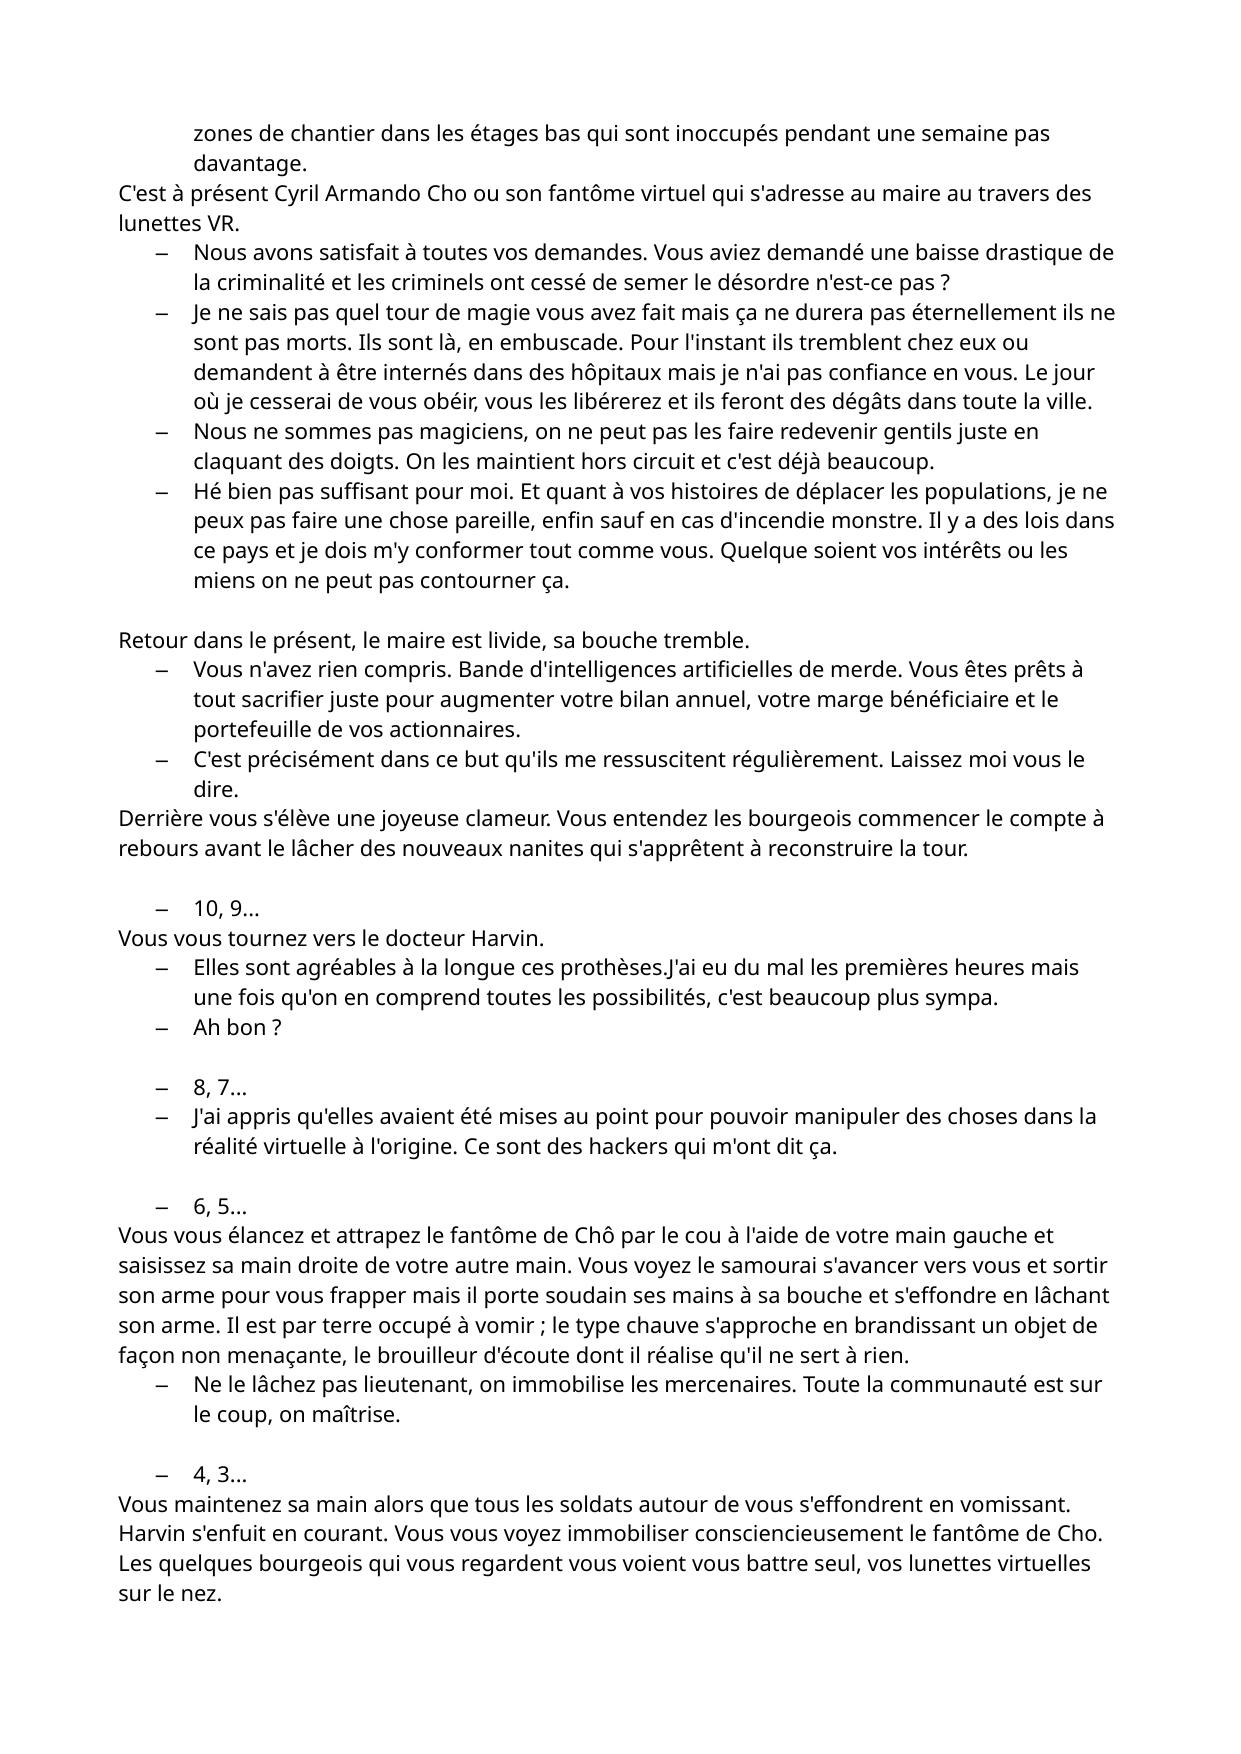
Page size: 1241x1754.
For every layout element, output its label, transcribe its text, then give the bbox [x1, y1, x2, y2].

list 4, 3... [156, 1459, 1122, 1488]
text Vous vous tournez vers le docteur Harvin. [118, 922, 1122, 952]
list Nous avons satisfait à toutes vos demandes. Vous aviez demandé une baisse drastique de la criminalité et les criminels ont cessé de semer le désordre n'est-ce pas ? [156, 237, 1122, 297]
text C'est à présent Cyril Armando Cho ou son fantôme virtuel qui s'adresse au maire au travers des lunettes VR. [118, 178, 1122, 237]
list Hé bien pas suffisant pour moi. Et quant à vos histoires de déplacer les populations, je ne peux pas faire une chose pareille, enfin sauf en cas d'incendie monstre. Il y a des lois dans ce pays et je dois m'y conformer tout comme vous. Quelque soient vos intérêts ou les miens on ne peut pas contourner ça. [156, 476, 1122, 595]
list Ne le lâchez pas lieutenant, on immobilise les mercenaires. Toute la communauté est sur le coup, on maîtrise. [156, 1369, 1122, 1429]
text Retour dans le présent, le maire est livide, sa bouche tremble. [118, 624, 1122, 654]
list Nous ne sommes pas magiciens, on ne peut pas les faire redevenir gentils juste en claquant des doigts. On les maintient hors circuit et c'est déjà beaucoup. [156, 416, 1122, 476]
text Vous maintenez sa main alors que tous les soldats autour de vous s'effondrent en vomissant. Harvin s'enfuit en courant. Vous vous voyez immobiliser consciencieusement le fantôme de Cho. Les quelques bourgeois qui vous regardent vous voient vous battre seul, vos lunettes virtuelles sur le nez. [118, 1488, 1122, 1608]
list Je ne sais pas quel tour de magie vous avez fait mais ça ne durera pas éternellement ils ne sont pas morts. Ils sont là, en embuscade. Pour l'instant ils tremblent chez eux ou demandent à être internés dans des hôpitaux mais je n'ai pas confiance en vous. Le jour où je cesserai de vous obéir, vous les libérerez et ils feront des dégâts dans toute la ville. [156, 297, 1122, 416]
text Derrière vous s'élève une joyeuse clameur. Vous entendez les bourgeois commencer le compte à rebours avant le lâcher des nouveaux nanites qui s'apprêtent à reconstruire la tour. [118, 803, 1122, 863]
list Elles sont agréables à la longue ces prothèses.J'ai eu du mal les premières heures mais une fois qu'on en comprend toutes les possibilités, c'est beaucoup plus sympa. [156, 952, 1122, 1012]
text Vous vous élancez et attrapez le fantôme de Chô par le cou à l'aide de votre main gauche et saisissez sa main droite de votre autre main. Vous voyez le samourai s'avancer vers vous et sortir son arme pour vous frapper mais il porte soudain ses mains à sa bouche et s'effondre en lâchant son arme. Il est par terre occupé à vomir ; le type chauve s'approche en brandissant un objet de façon non menaçante, le brouilleur d'écoute dont il réalise qu'il ne sert à rien. [118, 1220, 1122, 1369]
list Vous n'avez rien compris. Bande d'intelligences artificielles de merde. Vous êtes prêts à tout sacrifier juste pour augmenter votre bilan annuel, votre marge bénéficiaire et le portefeuille de vos actionnaires. [156, 654, 1122, 744]
list Ah bon ? [156, 1012, 1122, 1042]
list 10, 9... [156, 893, 1122, 922]
list 6, 5... [156, 1191, 1122, 1220]
list C'est précisément dans ce but qu'ils me ressuscitent régulièrement. Laissez moi vous le dire. [156, 744, 1122, 803]
list J'ai appris qu'elles avaient été mises au point pour pouvoir manipuler des choses dans la réalité virtuelle à l'origine. Ce sont des hackers qui m'ont dit ça. [156, 1101, 1122, 1161]
list zones de chantier dans les étages bas qui sont inoccupés pendant une semaine pas davantage. [156, 118, 1122, 178]
list 8, 7... [156, 1071, 1122, 1101]
